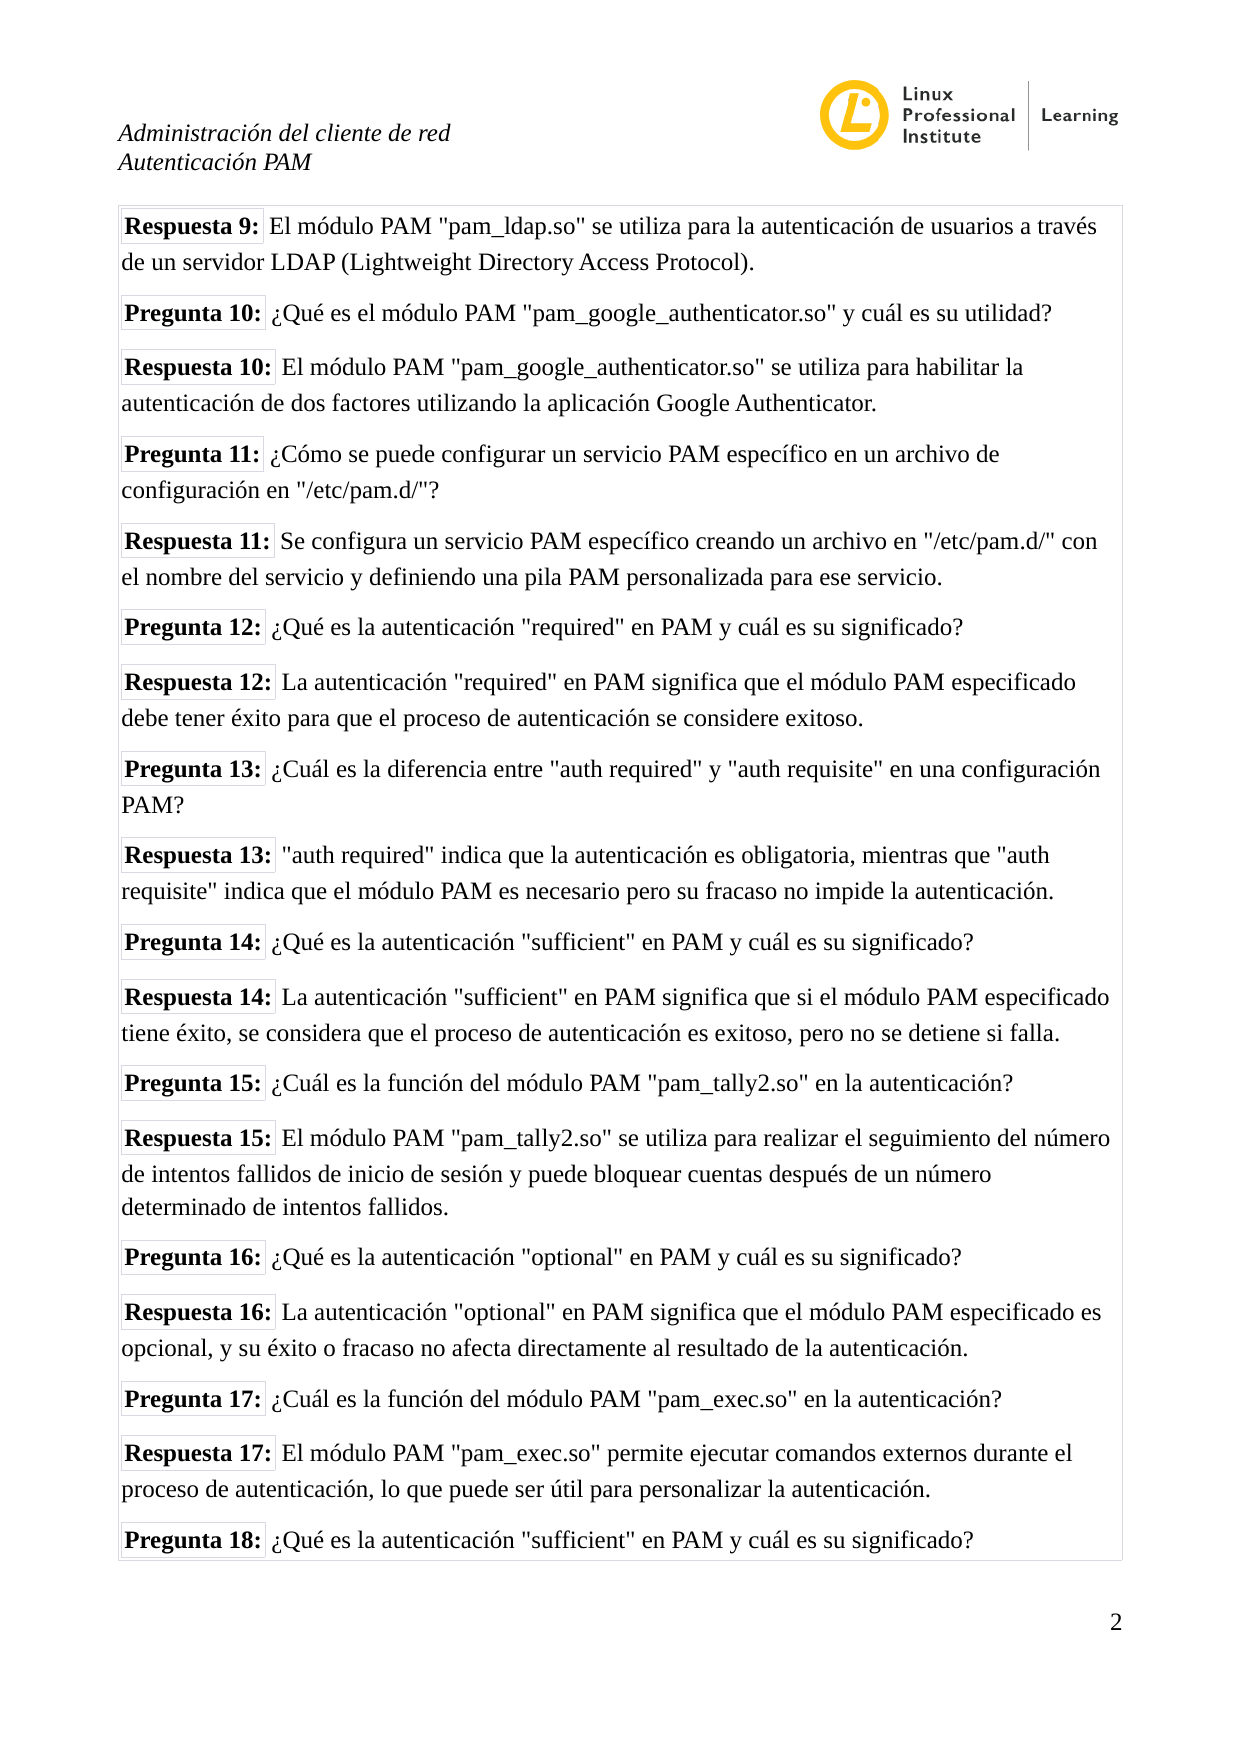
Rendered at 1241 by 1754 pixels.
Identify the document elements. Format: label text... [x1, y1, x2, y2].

text Pregunta 18: ¿Qué es la autenticación "sufficient" en PAM y cuál es su significado? [119, 1519, 1122, 1560]
text Respuesta 14: La autenticación "sufficient" en PAM significa que si el módulo PAM especificado tiene éxito, se considera que el proceso de autenticación es exitoso, pero no se detiene si falla. [119, 976, 1122, 1046]
text Respuesta 15: El módulo PAM "pam_tally2.so" se utiliza para realizar el seguimiento del número de intentos fallidos de inicio de sesión y puede bloquear cuentas después de un número determinado de intentos fallidos. [119, 1117, 1122, 1221]
text Respuesta 11: Se configura un servicio PAM específico creando un archivo en "/etc/pam.d/" con el nombre del servicio y definiendo una pila PAM personalizada para ese servicio. [119, 520, 1122, 591]
picture [819, 79, 1119, 151]
text Pregunta 16: ¿Qué es la autenticación "optional" en PAM y cuál es su significado? [119, 1236, 1122, 1274]
text Pregunta 13: ¿Cuál es la diferencia entre "auth required" y "auth requisite" en una configuración PAM? [119, 748, 1122, 818]
text Pregunta 11: ¿Cómo se puede configurar un servicio PAM específico en un archivo de configuración en "/etc/pam.d/"? [119, 433, 1122, 504]
text Respuesta 10: El módulo PAM "pam_google_authenticator.so" se utiliza para habilitar la autenticación de dos factores utilizando la aplicación Google Authenticator. [119, 346, 1122, 417]
text Respuesta 16: La autenticación "optional" en PAM significa que el módulo PAM especificado es opcional, y su éxito o fracaso no afecta directamente al resultado de la autenticación. [119, 1291, 1122, 1362]
text Pregunta 12: ¿Qué es la autenticación "required" en PAM y cuál es su significado? [119, 606, 1122, 644]
text Respuesta 17: El módulo PAM "pam_exec.so" permite ejecutar comandos externos durante el proceso de autenticación, lo que puede ser útil para personalizar la autenticación. [119, 1432, 1122, 1503]
text Respuesta 13: "auth required" indica que la autenticación es obligatoria, mientras que "auth requisite" indica que el módulo PAM es necesario pero su fracaso no impide la autenticación. [119, 834, 1122, 905]
text Respuesta 12: La autenticación "required" en PAM significa que el módulo PAM especificado debe tener éxito para que el proceso de autenticación se considere exitoso. [119, 661, 1122, 732]
text Pregunta 10: ¿Qué es el módulo PAM "pam_google_authenticator.so" y cuál es su utilidad? [119, 292, 1122, 329]
text Pregunta 15: ¿Cuál es la función del módulo PAM "pam_tally2.so" en la autenticación? [119, 1062, 1122, 1100]
text Pregunta 14: ¿Qué es la autenticación "sufficient" en PAM y cuál es su significado? [119, 921, 1122, 959]
text Pregunta 17: ¿Cuál es la función del módulo PAM "pam_exec.so" en la autenticación? [119, 1378, 1122, 1416]
text Respuesta 9: El módulo PAM "pam_ldap.so" se utiliza para la autenticación de usuarios a través de un servidor LDAP (Lightweight Directory Access Protocol). [119, 206, 1122, 276]
